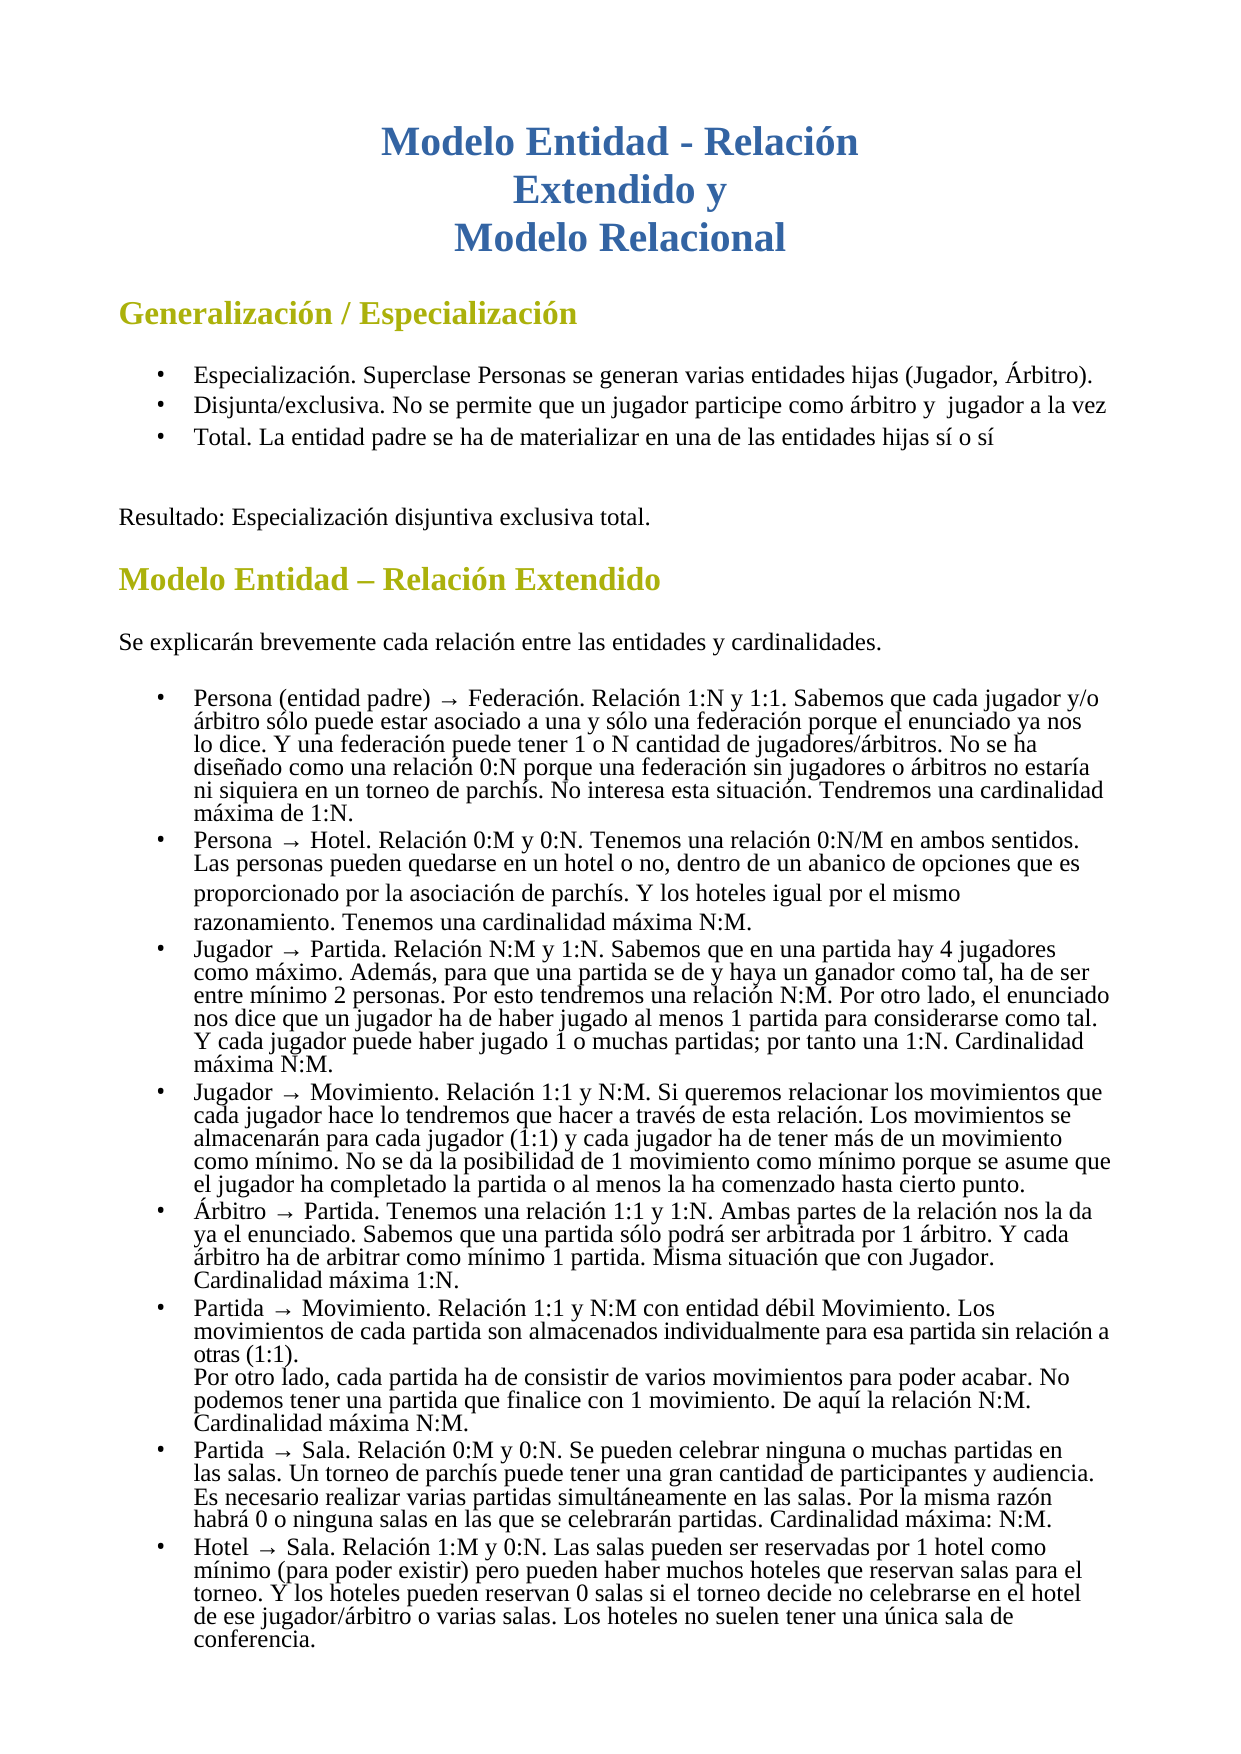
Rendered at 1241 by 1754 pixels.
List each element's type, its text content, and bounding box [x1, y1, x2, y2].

list Partida → Sala. Relación 0:M y 0:N. Se pueden celebrar ninguna o muchas partidas en las salas. Un torneo de parchís puede tener una gran cantidad de participantes y audiencia. Es necesario realizar varias partidas simultáneamente en las salas. Por la misma razón habrá 0 o ninguna salas en las que se celebrarán partidas. Cardinalidad máxima: N:M. [156, 1437, 1096, 1533]
list Árbitro → Partida. Tenemos una relación 1:1 y 1:N. Ambas partes de la relación nos la da ya el enunciado. Sabemos que una partida sólo podrá ser arbitrada por 1 árbitro. Y cada árbitro ha de arbitrar como mínimo 1 partida. Misma situación que con Jugador. Cardinalidad máxima 1:N. [156, 1198, 1120, 1294]
subtitle Generalización / Especialización [118, 293, 1132, 332]
text Modelo Relacional [247, 212, 993, 260]
list Total. La entidad padre se ha de materializar en una de las entidades hijas sí o sí [156, 419, 1132, 452]
list Partida → Movimiento. Relación 1:1 y N:M con entidad débil Movimiento. Los movimientos de cada partida son almacenados individualmente para esa partida sin relación a otras (1:1). Por otro lado, cada partida ha de consistir de varios movimientos para poder acabar. No podemos tener una partida que finalice con 1 movimiento. De aquí la relación N:M. Cardinalidad máxima N:M. [156, 1294, 1114, 1437]
text proporcionado por la asociación de parchís. Y los hoteles igual por el mismo razonamiento. Tenemos una cardinalidad máxima N:M. [193, 878, 1106, 935]
list Jugador → Movimiento. Relación 1:1 y N:M. Si queremos relacionar los movimientos que cada jugador hace lo tendremos que hacer a través de esta relación. Los movimientos se almacenarán para cada jugador (1:1) y cada jugador ha de tener más de un movimiento como mínimo. No se da la posibilidad de 1 movimiento como mínimo porque se asume que el jugador ha completado la partida o al menos la ha comenzado hasta cierto punto. [156, 1078, 1117, 1198]
list Disjunta/exclusiva. No se permite que un jugador participe como árbitro y jugador a la vez [156, 390, 1132, 419]
list Persona → Hotel. Relación 0:M y 0:N. Tenemos una relación 0:N/M en ambos sentidos. Las personas pueden quedarse en un hotel o no, dentro de un abanico de opciones que es [156, 827, 1118, 877]
list Jugador → Partida. Relación N:M y 1:N. Sabemos que en una partida hay 4 jugadores como máximo. Además, para que una partida se de y haya un ganador como tal, ha de ser entre mínimo 2 personas. Por esto tendremos una relación N:M. Por otro lado, el enunciado nos dice que un jugador ha de haber jugado al menos 1 partida para considerarse como tal. Y cada jugador puede haber jugado 1 o muchas partidas; por tanto una 1:N. Cardinalidad máxima N:M. [156, 936, 1117, 1078]
subtitle Modelo Entidad – Relación Extendido [118, 559, 1132, 598]
list Hotel → Sala. Relación 1:M y 0:N. Las salas pueden ser reservadas por 1 hotel como mínimo (para poder existir) pero pueden haber muchos hoteles que reservan salas para el torneo. Y los hoteles pueden reservan 0 salas si el torneo decide no celebrarse en el hotel de ese jugador/árbitro o varias salas. Los hoteles no suelen tener una única sala de conferencia. [156, 1534, 1096, 1653]
list Especialización. Superclase Personas se generan varias entidades hijas (Jugador, Árbitro). [156, 357, 1132, 390]
list Persona (entidad padre) → Federación. Relación 1:N y 1:1. Sabemos que cada jugador y/o árbitro sólo puede estar asociado a una y sólo una federación porque el enunciado ya nos lo dice. Y una federación puede tener 1 o N cantidad de jugadores/árbitros. No se ha diseñado como una relación 0:N porque una federación sin jugadores o árbitros no estaría ni siquiera en un torneo de parchís. No interesa esta situación. Tendremos una cardinalidad máxima de 1:N. [156, 684, 1106, 827]
text Se explicarán brevemente cada relación entre las entidades y cardinalidades. [118, 627, 1132, 655]
text Modelo Entidad - Relación Extendido y [285, 116, 955, 212]
text Resultado: Especialización disjuntiva exclusiva total. [118, 502, 1132, 531]
